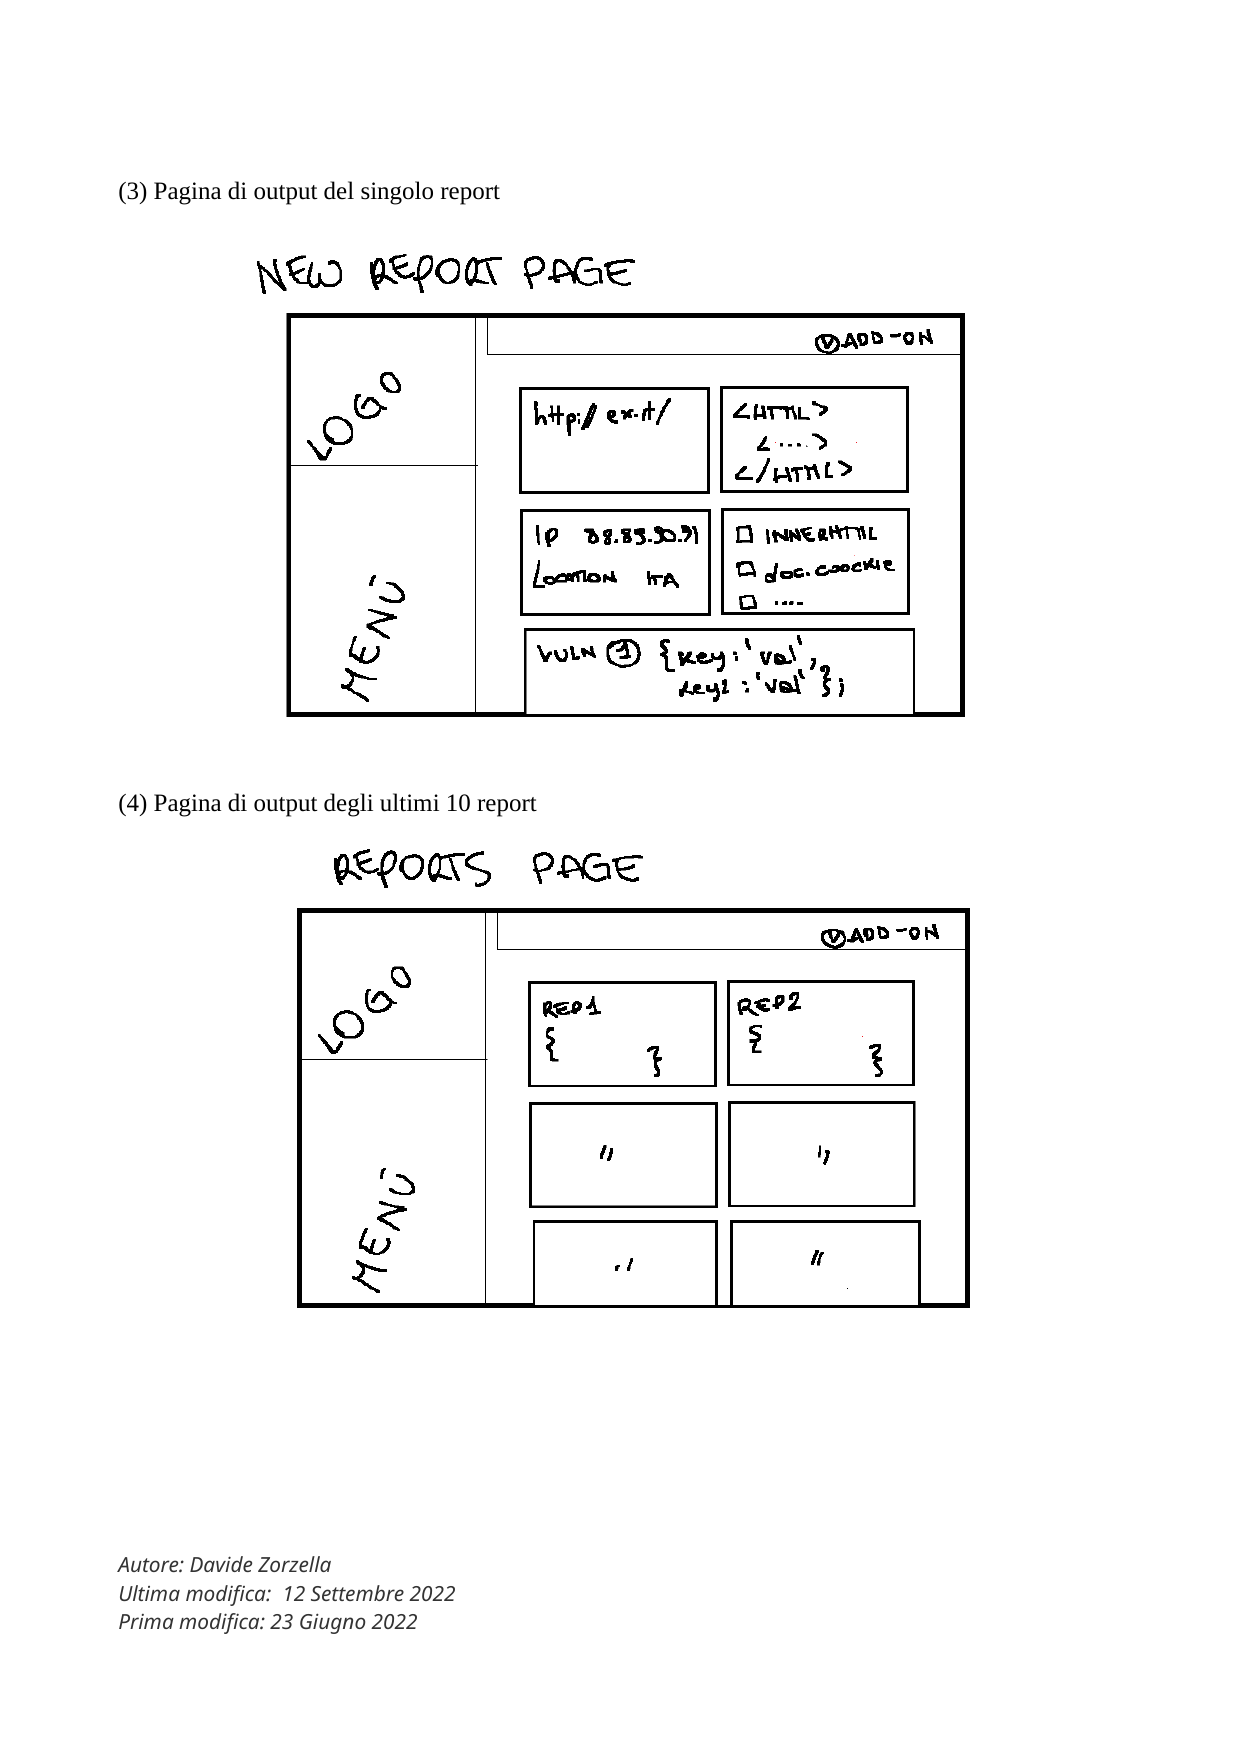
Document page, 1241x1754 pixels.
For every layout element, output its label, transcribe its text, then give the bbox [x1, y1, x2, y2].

text (3) Pagina di output del singolo report [118, 176, 1122, 205]
text (4) Pagina di output degli ultimi 10 report [118, 788, 1122, 817]
